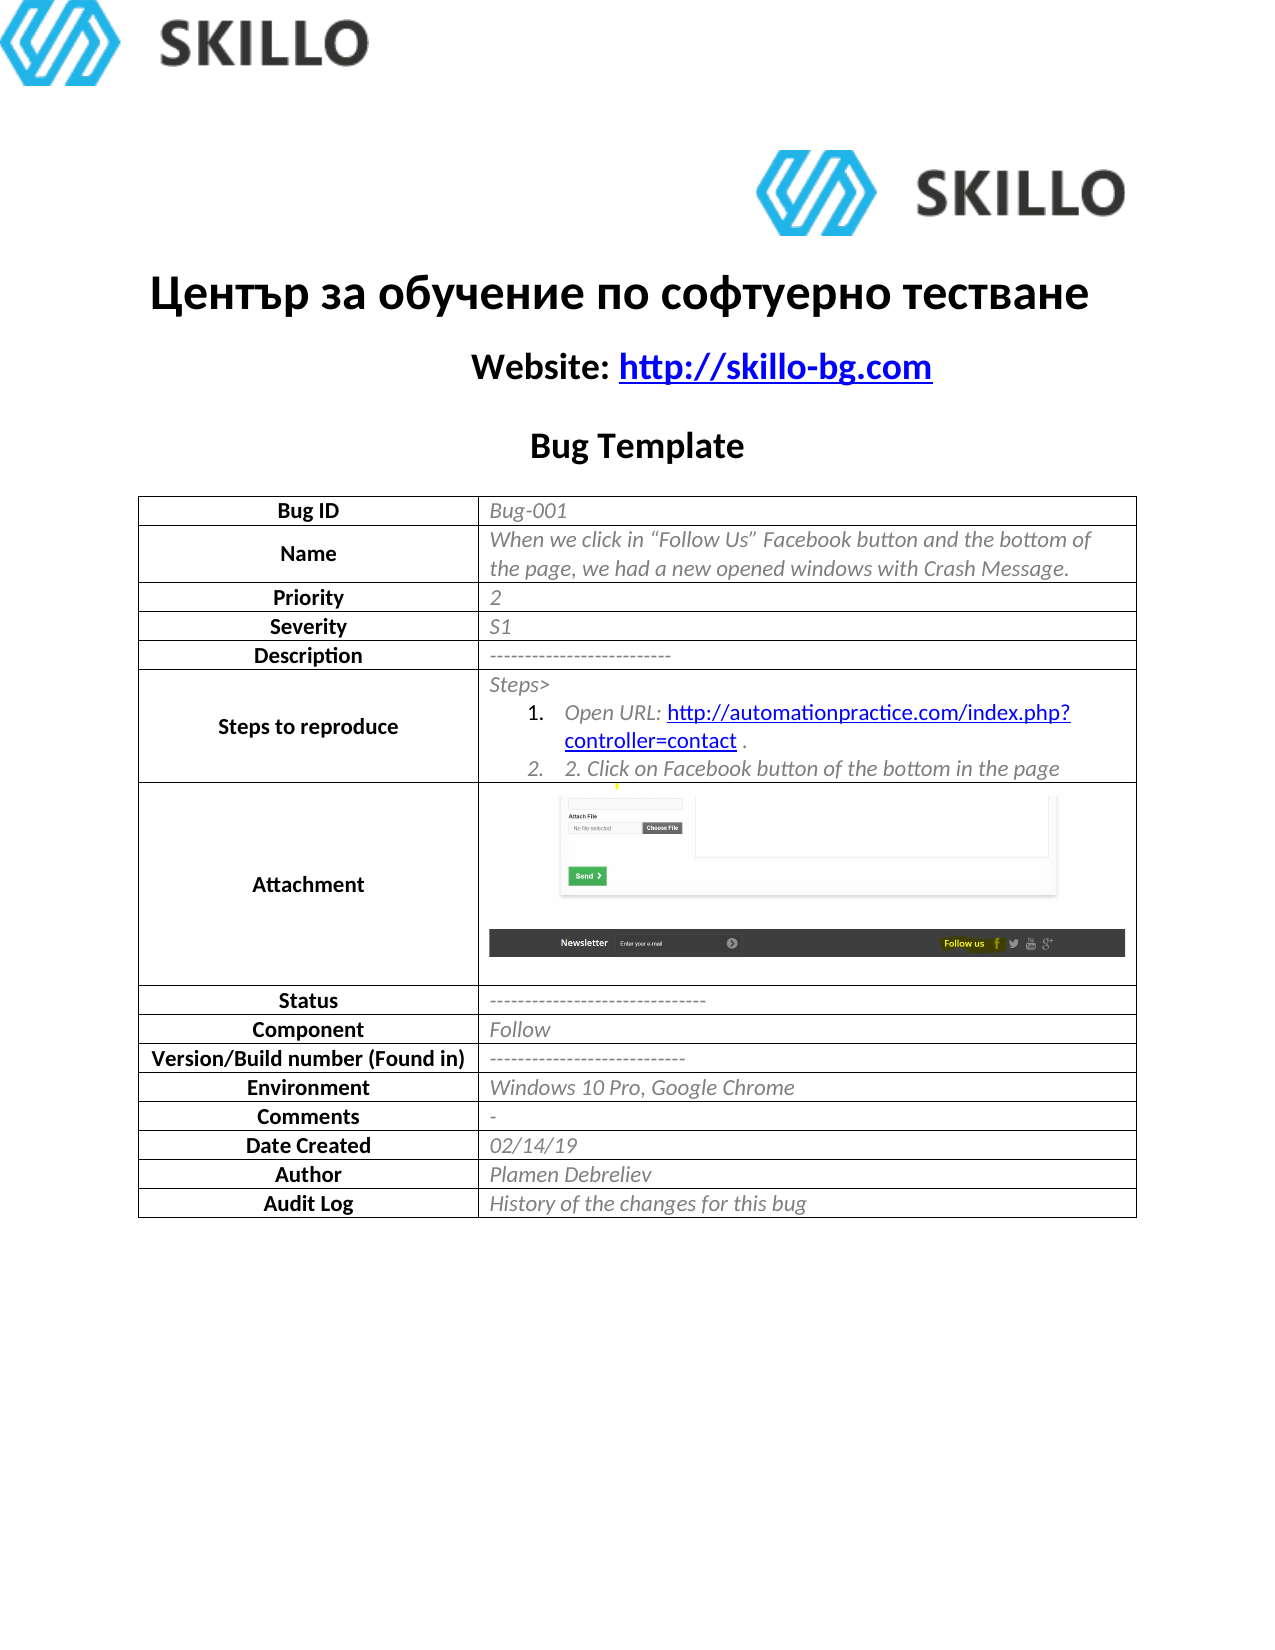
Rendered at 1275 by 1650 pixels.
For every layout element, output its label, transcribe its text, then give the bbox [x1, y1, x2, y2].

table_cell Audit Log [139, 1189, 478, 1217]
table_cell - [479, 1102, 1136, 1130]
table_cell Attachment [139, 783, 478, 985]
table_cell Description [139, 641, 478, 669]
table_cell Comments [139, 1102, 478, 1130]
table_cell Author [139, 1160, 478, 1188]
table_cell Windows 10 Pro, Google Chrome [479, 1073, 1136, 1101]
table_cell 14/02/19 [479, 1131, 1136, 1159]
table_cell Status [139, 986, 478, 1014]
table_cell -------------------------- [479, 641, 1136, 669]
table_cell ---------------------------- [479, 1044, 1136, 1072]
table_cell Follow [479, 1015, 1136, 1043]
table_cell Environment [139, 1073, 478, 1101]
table_cell When we click in “Follow Us” Facebook button and the bottom of the page, we had a new opened windows with Crash Message. [479, 526, 1136, 582]
table_cell Steps to reproduce [139, 670, 478, 782]
table_cell Plamen Debreliev [479, 1160, 1136, 1188]
table_cell S1 [479, 612, 1136, 640]
table_cell Steps> Open URL: http://automationpractice.com/index.php?controller=contact . 2. Click on Facebook button of the bottom in the page [479, 670, 1136, 782]
picture [0, 0, 369, 86]
table_cell Priority [139, 583, 478, 611]
table_header Bug ID [139, 497, 478, 524]
table_cell ------------------------------- [479, 986, 1136, 1014]
table_cell Severity [139, 612, 478, 640]
table_cell Version/Build number (Found in) [139, 1044, 478, 1072]
text Център за обучение по софтуерно тестване Website: http://skillo-bg.com [150, 261, 1125, 392]
table_header Bug-001 [479, 497, 1136, 524]
table_cell Date Created [139, 1131, 478, 1159]
text Bug Template [150, 422, 1125, 468]
table_cell History of the changes for this bug [479, 1189, 1136, 1217]
table_cell Name [139, 526, 478, 582]
table_cell 2 [479, 583, 1136, 611]
table_cell Component [139, 1015, 478, 1043]
picture [756, 150, 1125, 236]
picture [489, 783, 1125, 957]
table_cell [479, 783, 1136, 985]
